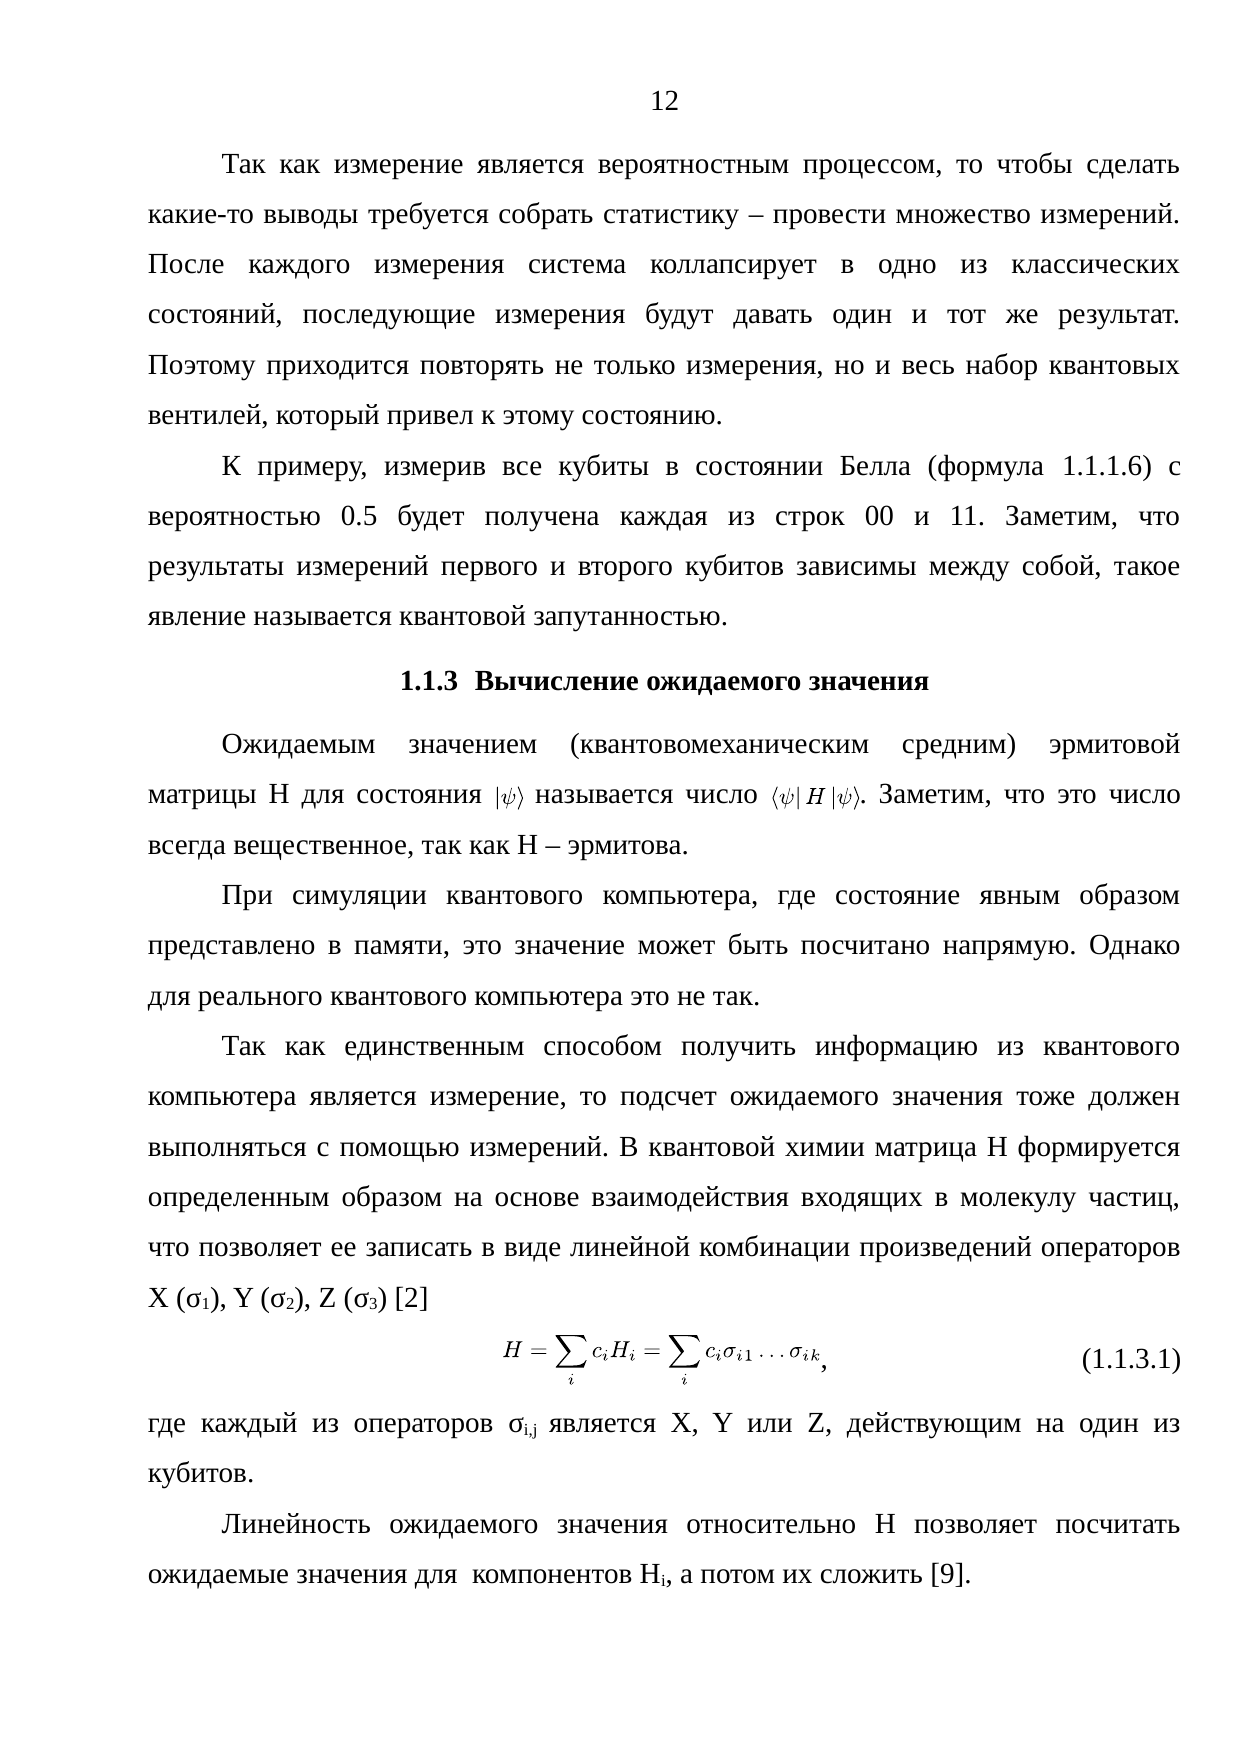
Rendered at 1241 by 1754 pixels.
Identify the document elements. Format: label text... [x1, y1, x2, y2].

subtitle Вычисление ожидаемого значения [148, 663, 1181, 697]
text Линейность ожидаемого значения относительно H позволяет посчитать ожидаемые значения для компонентов Hi, а потом их сложить [9]. [148, 1506, 1181, 1590]
text Ожидаемым значением (квантовомеханическим средним) эрмитовой матрицы H для состояния называется число . Заметим, что это число всегда вещественное, так как H – эрмитова. [148, 726, 1181, 860]
text Так как единственным способом получить информацию из квантового компьютера является измерение, то подсчет ожидаемого значения тоже должен выполняться с помощью измерений. В квантовой химии матрица H формируется определенным образом на основе взаимодействия входящих в молекулу частиц, что позволяет ее записать в виде линейной комбинации произведений операторов X (σ1), Y (σ2), Z (σ3) [2] [148, 1028, 1181, 1313]
text Так как измерение является вероятностным процессом, то чтобы сделать какие-то выводы требуется собрать статистику – провести множество измерений. После каждого измерения система коллапсирует в одно из классических состояний, последующие измерения будут давать один и тот же результат. Поэтому приходится повторять не только измерения, но и весь набор квантовых вентилей, который привел к этому состоянию. [148, 146, 1181, 431]
text При симуляции квантового компьютера, где состояние явным образом представлено в памяти, это значение может быть посчитано напрямую. Однако для реального квантового компьютера это не так. [148, 877, 1181, 1011]
text К примеру, измерив все кубиты в состоянии Белла (формула 1.1.1.6) с вероятностью 0.5 будет получена каждая из строк 00 и 11. Заметим, что результаты измерений первого и второго кубитов зависимы между собой, такое явление называется квантовой запутанностью. [148, 448, 1181, 632]
text где каждый из операторов σi,j является X, Y или Z, действующим на один из кубитов. [148, 1405, 1181, 1489]
text , (1.1.3.1) [148, 1330, 1181, 1386]
